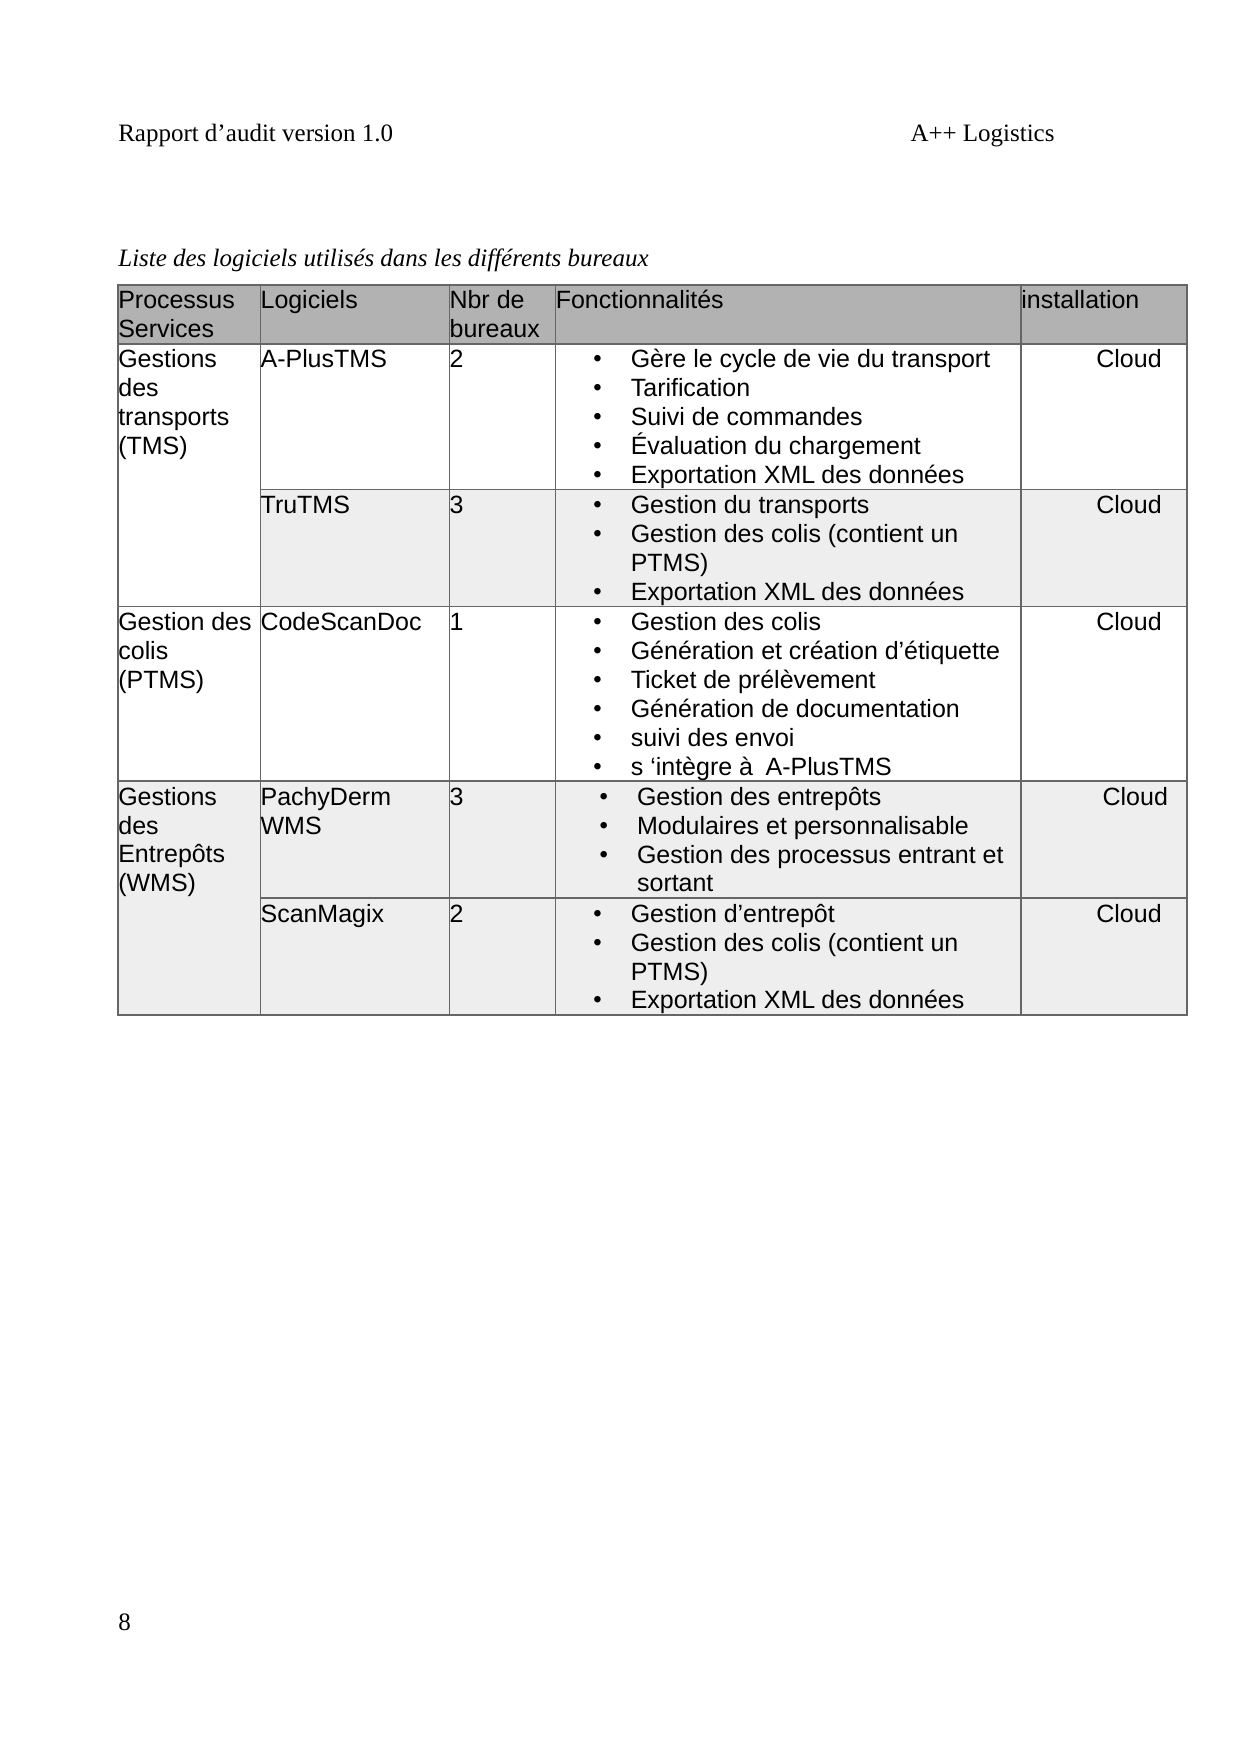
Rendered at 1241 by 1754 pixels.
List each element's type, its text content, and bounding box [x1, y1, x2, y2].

table_header Logiciels [261, 286, 449, 343]
text Liste des logiciels utilisés dans les différents bureaux [118, 243, 1122, 271]
table_cell Gestion des entrepôts Modulaires et personnalisable Gestion des processus entrant et sortant [556, 782, 1020, 897]
table_header Processus Services [119, 286, 260, 343]
table_cell 3 [450, 490, 555, 606]
table_cell ScanMagix [261, 899, 449, 1014]
table_cell 2 [450, 345, 555, 489]
table_cell PachyDerm WMS [261, 782, 449, 897]
table_header Fonctionnalités [556, 286, 1020, 343]
table_cell Gestion d’entrepôt Gestion des colis (contient un PTMS) Exportation XML des données [556, 899, 1020, 1014]
table_header installation [1022, 286, 1186, 343]
table_cell Gestions des transports (TMS) [119, 345, 260, 606]
table_cell Gestion des colis (PTMS) [119, 607, 260, 780]
table_cell Gestion du transports Gestion des colis (contient un PTMS) Exportation XML des données [556, 490, 1020, 606]
table_cell Cloud [1022, 607, 1186, 780]
table_cell Gestion des colis Génération et création d’étiquette Ticket de prélèvement Génération de documentation suivi des envoi s ‘intègre à A-PlusTMS [556, 607, 1020, 780]
table_cell Cloud [1022, 345, 1186, 489]
table_cell Gère le cycle de vie du transport Tarification Suivi de commandes Évaluation du chargement Exportation XML des données [556, 345, 1020, 489]
table_cell 1 [450, 607, 555, 780]
table_cell 2 [450, 899, 555, 1014]
table_cell Cloud [1022, 490, 1186, 606]
table_cell A-PlusTMS [261, 345, 449, 489]
table_cell Cloud [1022, 899, 1186, 1014]
table_cell Gestions des Entrepôts (WMS) [119, 782, 260, 1014]
table_cell TruTMS [261, 490, 449, 606]
table_header Nbr de bureaux [450, 286, 555, 343]
table_cell 3 [450, 782, 555, 897]
table_cell CodeScanDoc [261, 607, 449, 780]
table_cell Cloud [1022, 782, 1186, 897]
